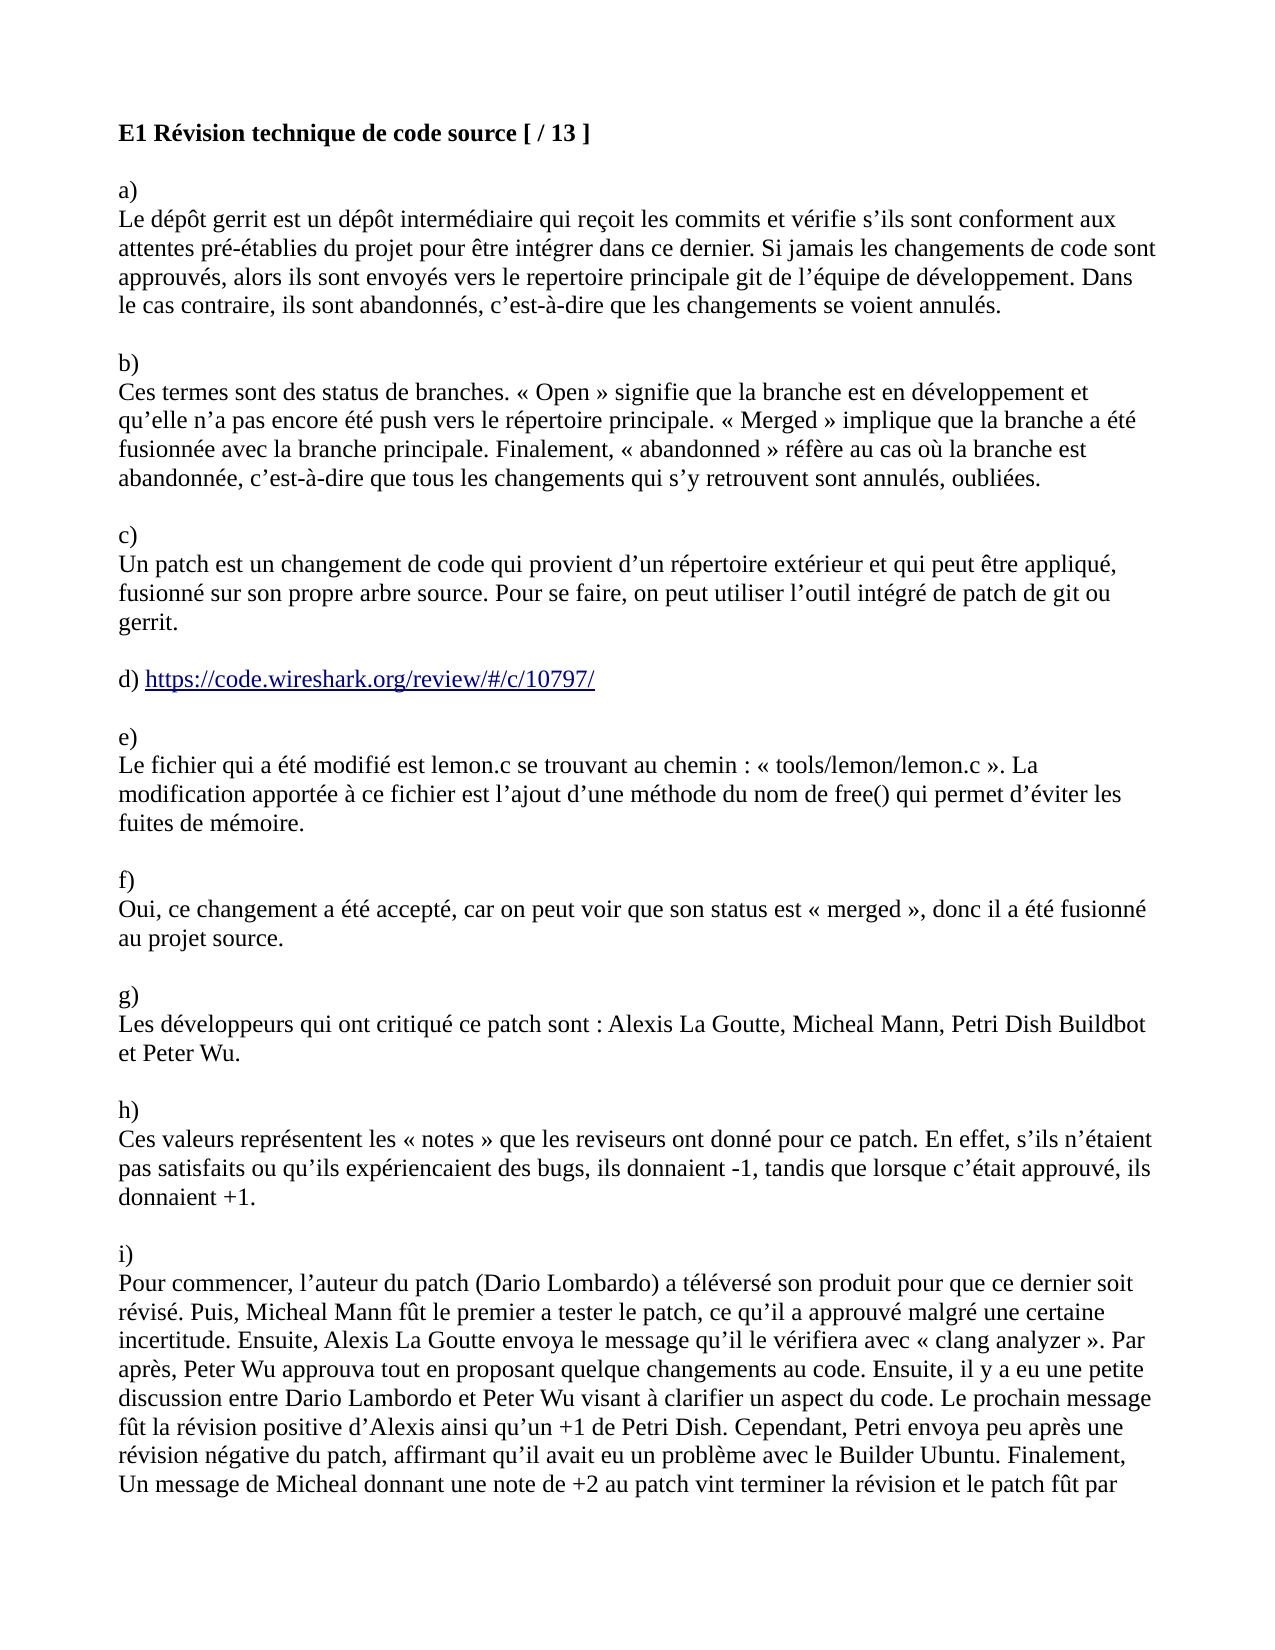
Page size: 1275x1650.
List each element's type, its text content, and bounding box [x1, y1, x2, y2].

text h) [118, 1096, 1157, 1124]
text E1 Révision technique de code source [ / 13 ] [118, 118, 1157, 147]
text d) https://code.wireshark.org/review/#/c/10797/ [118, 664, 1157, 693]
text Les développeurs qui ont critiqué ce patch sont : Alexis La Goutte, Micheal Mann, Petri Dish Buildbot et Peter Wu. [118, 1009, 1157, 1067]
text c) [118, 521, 1157, 549]
text g) [118, 981, 1157, 1009]
text i) [118, 1239, 1157, 1268]
text Le fichier qui a été modifié est lemon.c se trouvant au chemin : « tools/lemon/lemon.c ». La modification apportée à ce fichier est l’ajout d’une méthode du nom de free() qui permet d’éviter les fuites de mémoire. [118, 751, 1157, 837]
text a) [118, 176, 1157, 204]
text Le dépôt gerrit est un dépôt intermédiaire qui reçoit les commits et vérifie s’ils sont conforment aux attentes pré-établies du projet pour être intégrer dans ce dernier. Si jamais les changements de code sont approuvés, alors ils sont envoyés vers le repertoire principale git de l’équipe de développement. Dans le cas contraire, ils sont abandonnés, c’est-à-dire que les changements se voient annulés. [118, 204, 1157, 319]
text Ces termes sont des status de branches. « Open » signifie que la branche est en développement et qu’elle n’a pas encore été push vers le répertoire principale. « Merged » implique que la branche a été fusionnée avec la branche principale. Finalement, « abandonned » réfère au cas où la branche est abandonnée, c’est-à-dire que tous les changements qui s’y retrouvent sont annulés, oubliées. [118, 377, 1157, 492]
text e) [118, 722, 1157, 751]
text Oui, ce changement a été accepté, car on peut voir que son status est « merged », donc il a été fusionné au projet source. [118, 894, 1157, 952]
text Ces valeurs représentent les « notes » que les reviseurs ont donné pour ce patch. En effet, s’ils n’étaient pas satisfaits ou qu’ils expériencaient des bugs, ils donnaient -1, tandis que lorsque c’était approuvé, ils donnaient +1. [118, 1124, 1157, 1211]
text Un patch est un changement de code qui provient d’un répertoire extérieur et qui peut être appliqué, fusionné sur son propre arbre source. Pour se faire, on peut utiliser l’outil intégré de patch de git ou gerrit. [118, 549, 1157, 636]
text Pour commencer, l’auteur du patch (Dario Lombardo) a téléversé son produit pour que ce dernier soit révisé. Puis, Micheal Mann fût le premier a tester le patch, ce qu’il a approuvé malgré une certaine incertitude. Ensuite, Alexis La Goutte envoya le message qu’il le vérifiera avec « clang analyzer ». Par après, Peter Wu approuva tout en proposant quelque changements au code. Ensuite, il y a eu une petite discussion entre Dario Lambordo et Peter Wu visant à clarifier un aspect du code. Le prochain message fût la révision positive d’Alexis ainsi qu’un +1 de Petri Dish. Cependant, Petri envoya peu après une révision négative du patch, affirmant qu’il avait eu un problème avec le Builder Ubuntu. Finalement, Un message de Micheal donnant une note de +2 au patch vint terminer la révision et le patch fût par [118, 1268, 1157, 1498]
text b) [118, 348, 1157, 377]
text f) [118, 866, 1157, 894]
